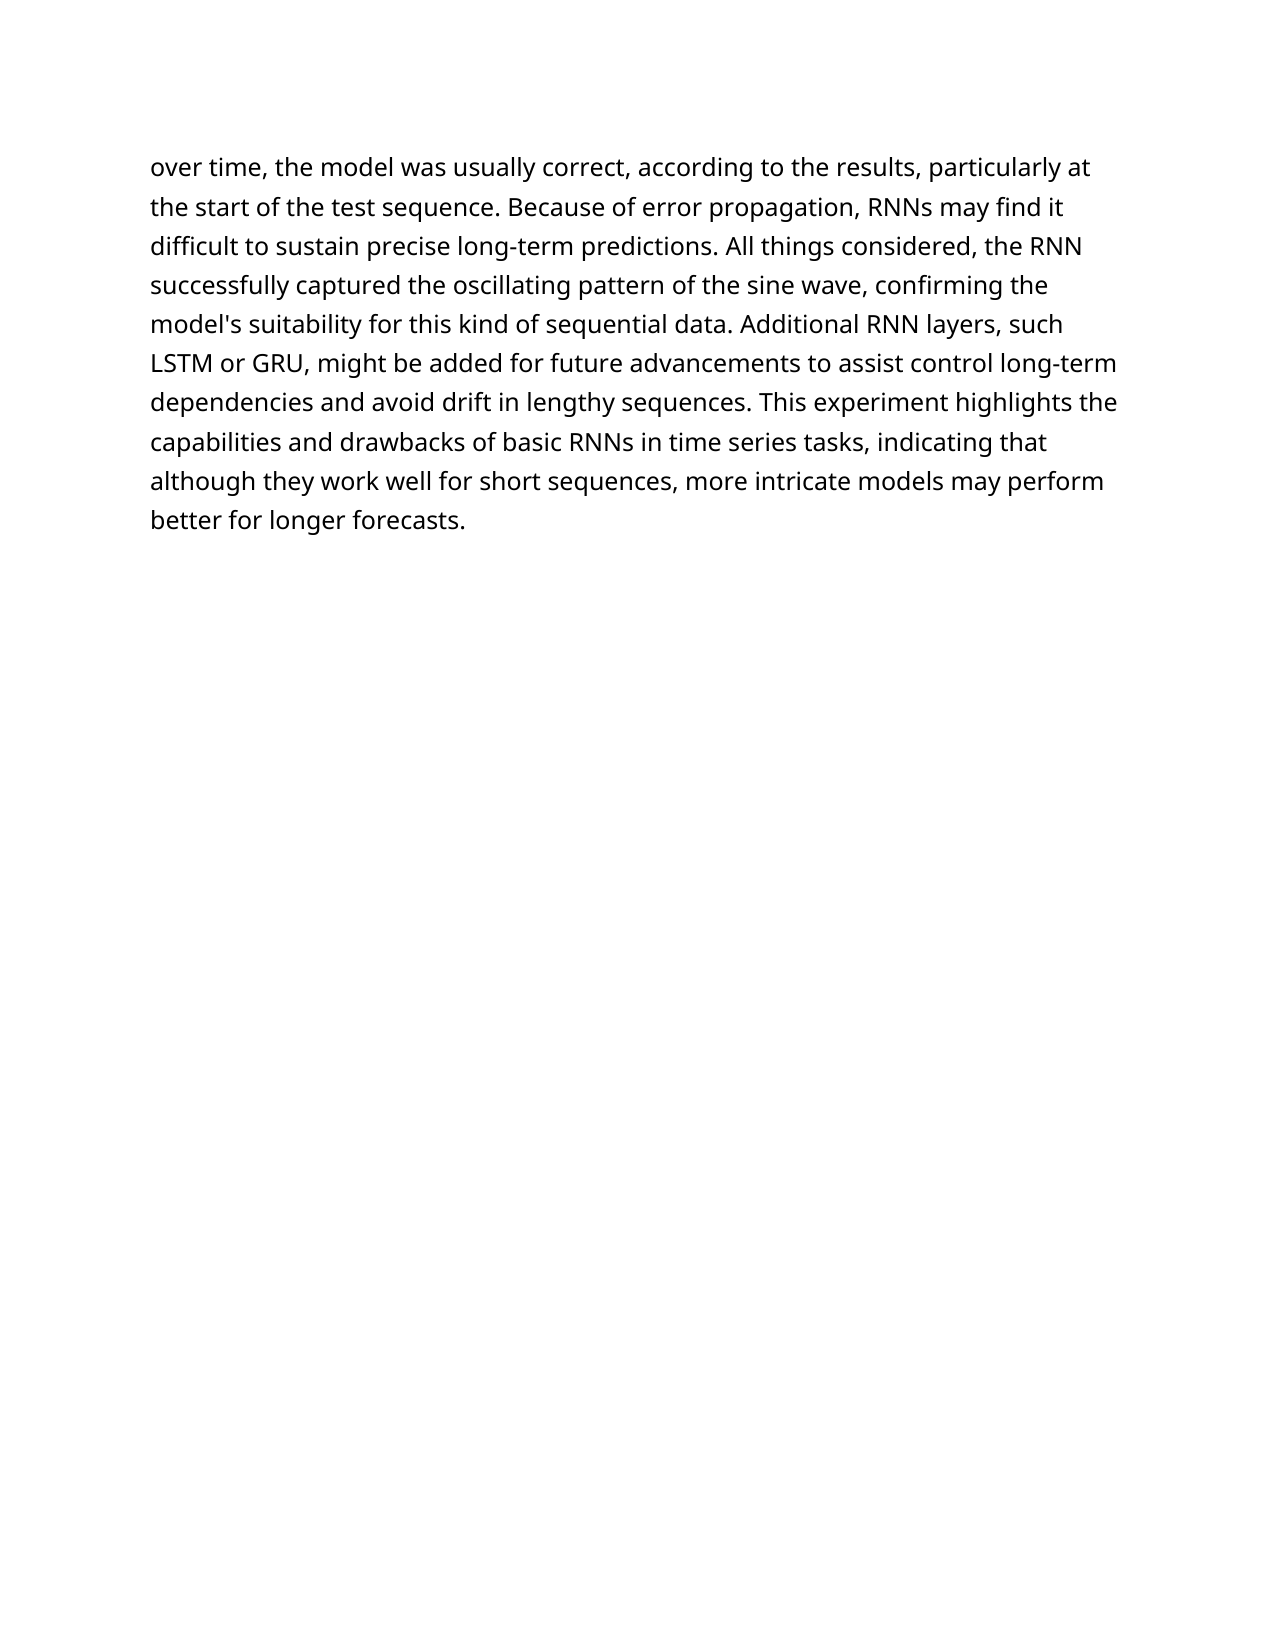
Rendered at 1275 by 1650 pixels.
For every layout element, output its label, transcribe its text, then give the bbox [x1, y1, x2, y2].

text over time, the model was usually correct, according to the results, particularly at the start of the test sequence. Because of error propagation, RNNs may find it difficult to sustain precise long-term predictions. All things considered, the RNN successfully captured the oscillating pattern of the sine wave, confirming the model's suitability for this kind of sequential data. Additional RNN layers, such LSTM or GRU, might be added for future advancements to assist control long-term dependencies and avoid drift in lengthy sequences. This experiment highlights the capabilities and drawbacks of basic RNNs in time series tasks, indicating that although they work well for short sequences, more intricate models may perform better for longer forecasts. [150, 150, 1125, 537]
